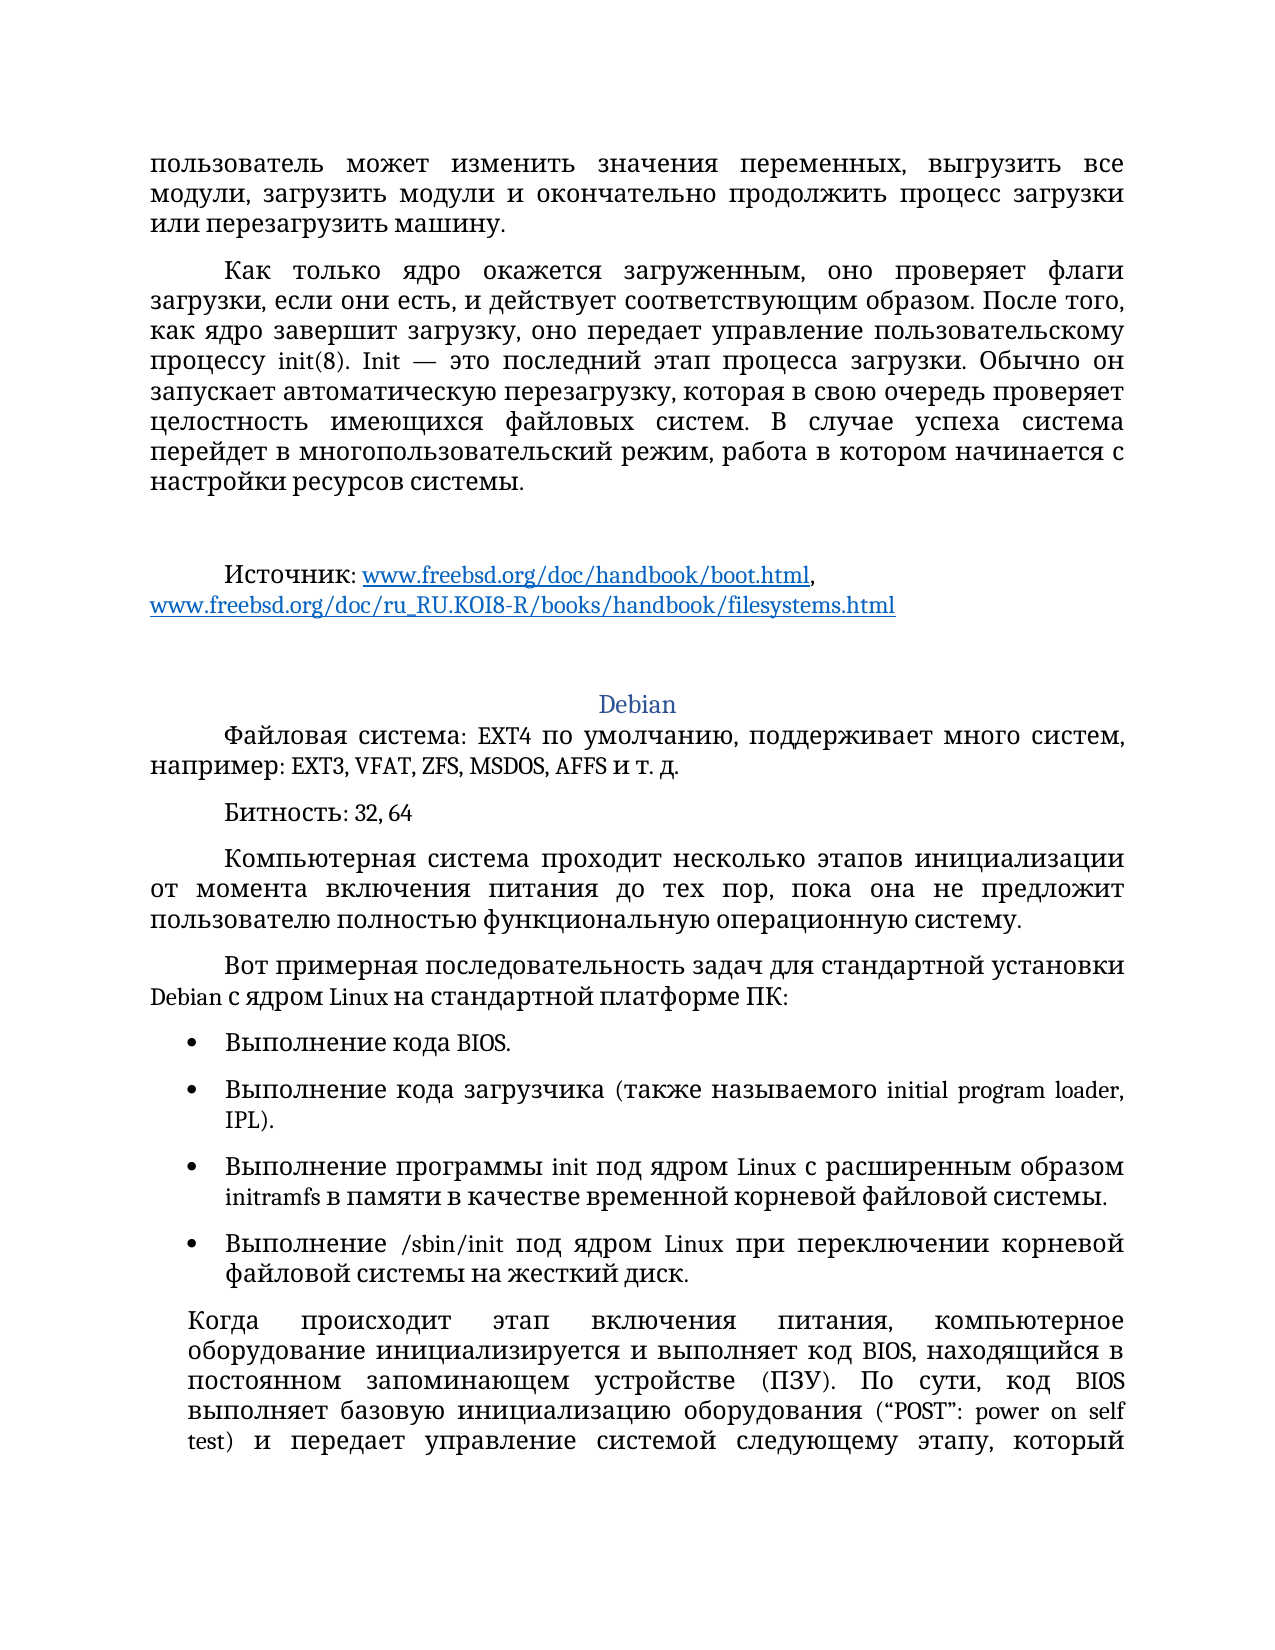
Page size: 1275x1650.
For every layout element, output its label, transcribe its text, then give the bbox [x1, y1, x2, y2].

text Как только ядро окажется загруженным, оно проверяет флаги загрузки, если они есть, и действует соответствующим образом. После того, как ядро завершит загрузку, оно передает управление пользовательскому процессу init(8). Init — это последний этап процесса загрузки. Обычно он запускает автоматическую перезагрузку, которая в свою очередь проверяет целостность имеющихся файловых систем. В случае успеха система перейдет в многопользовательский режим, работа в котором начинается с настройки ресурсов системы. [150, 257, 1125, 496]
list Выполнение /sbin/init под ядром Linux при переключении корневой файловой системы на жесткий диск. [187, 1230, 1125, 1288]
text Компьютерная система проходит несколько этапов инициализации от момента включения питания до тех пор, пока она не предложит пользователю полностью функциональную операционную систему. [150, 845, 1125, 934]
text Файловая система: EXT4 по умолчанию, поддерживает много систем, например: EXT3, VFAT, ZFS, MSDOS, AFFS и т. д. [150, 722, 1125, 781]
text Вот примерная последовательность задач для стандартной установки Debian с ядром Linux на стандартной платформе ПК: [150, 952, 1125, 1011]
list Выполнение кода загрузчика (также называемого initial program loader, IPL). [187, 1076, 1125, 1135]
text Битность: 32, 64 [150, 798, 1125, 827]
list Выполнение программы init под ядром Linux с расширенным образом initramfs в памяти в качестве временной корневой файловой системы. [187, 1153, 1125, 1212]
subtitle Debian [150, 689, 1125, 720]
list Выполнение кода BIOS. [187, 1029, 1125, 1058]
text Когда происходит этап включения питания, компьютерное оборудование инициализируется и выполняет код BIOS, находящийся в постоянном запоминающем устройстве (ПЗУ). По сути, код BIOS выполняет базовую инициализацию оборудования (“POST”: power on self test) и передает управление системой следующему этапу, который [187, 1307, 1125, 1456]
text Источник: www.freebsd.org/doc/handbook/boot.html, www.freebsd.org/doc/ru_RU.KOI8-R/books/handbook/filesystems.html [150, 561, 1125, 620]
text пользователь может изменить значения переменных, выгрузить все модули, загрузить модули и окончательно продолжить процесс загрузки или перезагрузить машину. [150, 150, 1125, 239]
